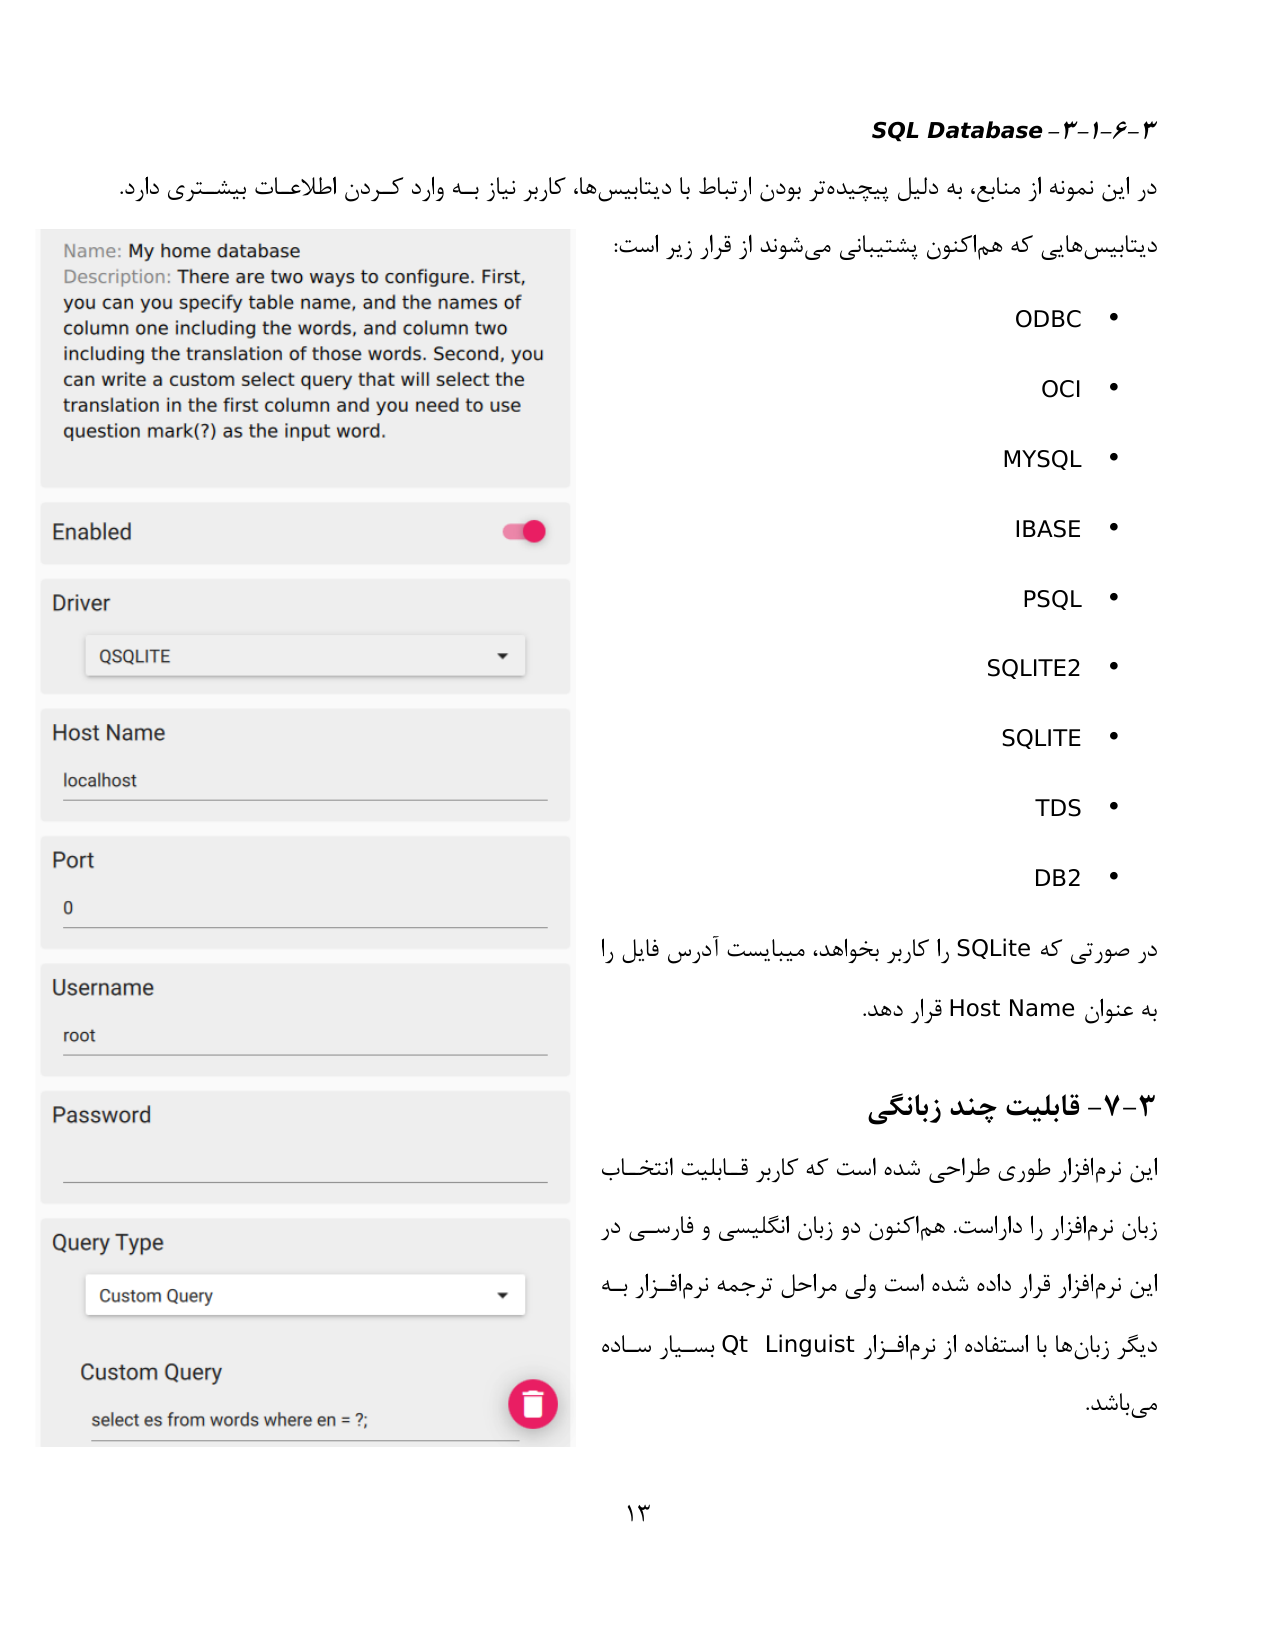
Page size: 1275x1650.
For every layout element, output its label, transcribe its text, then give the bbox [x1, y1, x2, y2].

text در صورتی که SQLite را کاربر بخواهد، میبایست آدرس فایل را به عنوان Host Name قرار دهد. [576, 935, 1157, 1026]
list SQLITE2 [576, 656, 1119, 683]
list MYSQL [576, 446, 1119, 474]
list PSQL [576, 586, 1119, 613]
list SQLITE [576, 725, 1119, 753]
list IBASE [576, 516, 1119, 543]
list OCI [576, 376, 1119, 404]
list ODBC [576, 307, 1119, 334]
text این نرم‌افزار طوری طراحی شده است که کاربر قابلیت انتخاب زبان نرم‌افزار را داراست. هم‌اکنون دو زبان انگلیسی و فارسی در این نرم‌افزار قرار داده شده است ولی مراحل ترجمه نرم‌افزار به دیگر زبان‌ها با استفاده از نرم‌افزار Qt Linguist بسیار ساده می‌باشد. [576, 1156, 1157, 1420]
list DB2 [576, 865, 1119, 892]
text در این نمونه از منابع، به دلیل پیچیده‌تر بودن ارتباط با دیتابیس‌ها، کاربر نیاز به وارد کردن اطلاعات بیشتری دارد. دیتابیس‌هایی که هم‌اکنون پشتیبانی می‌شوند از قرار زیر است: [118, 175, 1157, 263]
picture [35, 229, 576, 1447]
list TDS [576, 795, 1119, 823]
subtitle 7-3- قابلیت چند زبانگی [576, 1093, 1157, 1127]
subtitle 3-1-6-3-SQL Database [118, 118, 1157, 148]
